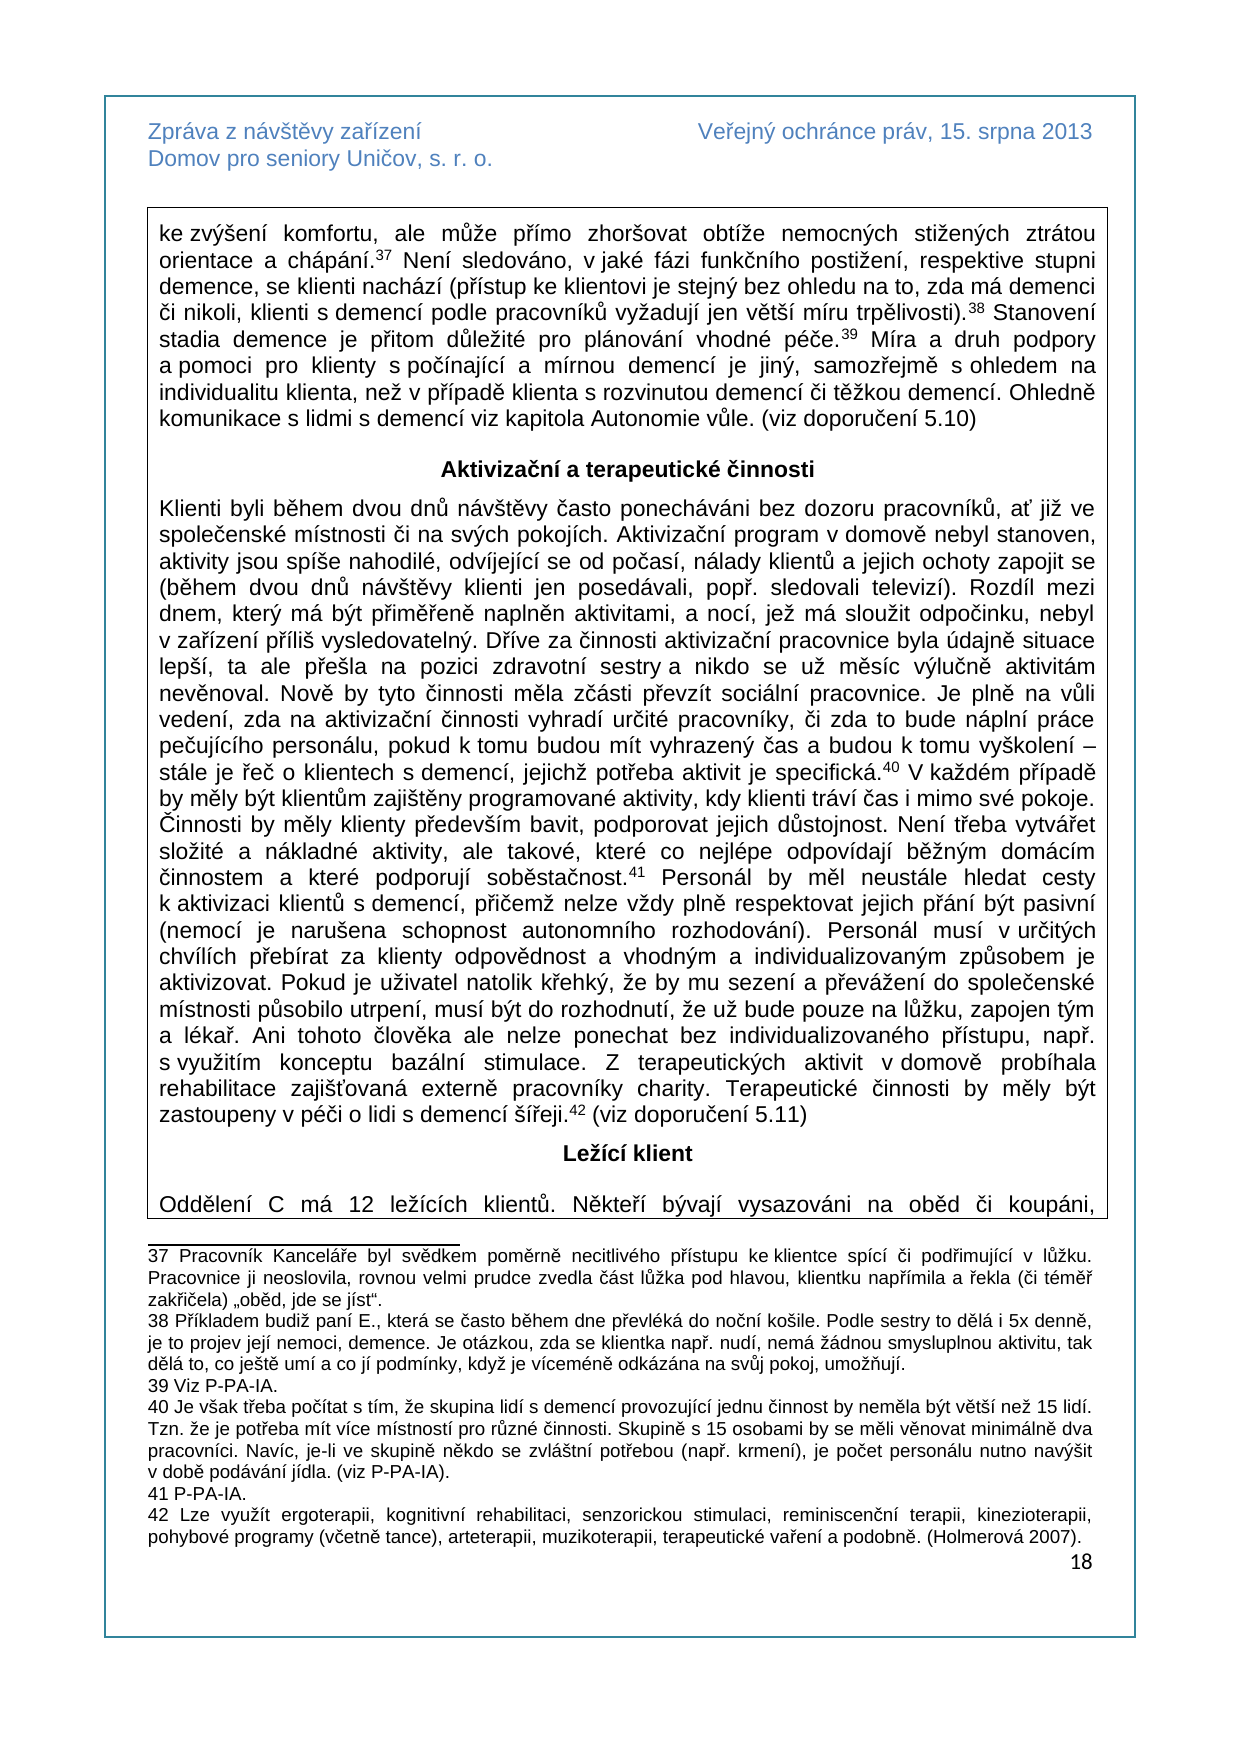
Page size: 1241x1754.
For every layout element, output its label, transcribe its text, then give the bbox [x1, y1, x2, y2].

table_cell Stravování Způsob stravování jedné na pokoji pravidelně se stravující klientky nebyl důstojný a ani bezpečný. Seděla na posteli a polévku jedla z talíře položeného na židli před postelí. (viz doporučení 5.1) Při podávání večeře dostávali klienti místo příboru lžíci, i přesto, že minimálně čtyři klienti večeřící v jídelně byli schopni zvládnout příbor. Nejen vzhledem k druhu večeře (jahodové knedlíky) musí být klientům, kteří toho jsou schopni, umožněn běžný způsob stolování (tedy použití příboru). (viz doporučení 5.2) Některým klientům je jídlo mechanicky upravováno. Tak je mixována strava stabilně paní F., paní V. a paní N., dočasně kvůli zdravotnímu stavu potom paní K. Všechny složky jídla jsou mixovány dohromady, což není dobrou praxí. Takto upravená strava působí značně neesteticky a klienti jsou i chuťově ochuzeni. (viz doporučení 5.3) Část klientů se stravuje ve společné jídelně, hojně je však využíváno stravování na pokojích, a to ať už samostatně se stravujícími klienty, či klienty, kteří jsou krmeni. Právě krmení klienti si odbývají čas stravy v postelích. V dokumentaci nebylo možné nalézt důvody, proč nejsou ke stravě vysazováni. To je přitom obecnou praxí; jen výrazně špatný zdravotní stav odůvodňuje, aby člověk trávil celý den v lůžku a prožíval tam i tak významnou činnost, jako je stolování. V lůžku by měla být strava podávána jen tehdy, rozhodne-li o tom pečující tým společně s lékařem či fyzioterapeutem. Pokud jde o otázku společného stolování, v prvé řadě je třeba ptát se klienta, a není-li schopen úsudku, snažit se, aby klienti trávili čas ve společném prostředí jídelny. Konzumace jídla na pokoji zvyšuje jejich izolovanost, která je již tak značná. (viz doporučení 5.4) Krmení klientů neprobíhalo rychle, klienti měli dostatek času k vychutnání stravy. Lze pouze poukázat na to, že krmící personál nestál klientům v rovině očí, ale nad klienty se skláněl. Rovněž nevhodná je zapnutá televize při obědě; čas stravování by měl skýtat prostor pro běžnou komunikaci, personál by se měl s uživateli bavit, ptát se, jak jim chutná, povzbudit je. Zařízení by mělo důsledně zvažovat, zda z hluku TV mohou klienti profitovat, nebo zda je TV spíše kulisou pro personál. Výše uvedený text nechť je veden především úvahou, že právě jídlo a jeho příjem zůstávají jednou z posledních aktivit a prožitků, kontaktů se světem a zároveň životní nezbytností. Je proto třeba otázkám s tím souvisejícím věnovat dostatečnou pozornost. Malnutrice Vzhledem k tomu, že je demence vysoce energeticky náročné onemocnění, osoby jí trpící i při zvýšeném příjmu stravy při rozvinuté nemoci hubnou a kachektizují. Aktuálně jsou publikovány studie dokazující, že bez přikrmování nemocní Alzheimerovou chorobou hubnou. Hmotnost by se proto měla sledovat i u klientů bez zjevných příznaků demence, neboť právě ztráta hmotnosti (více jak 5 % ročně) může znamenat příznak tohoto onemocnění. Proto se během systematických návštěv zařízení zaměřuji na to, zda si je personál vědom rizika malnutrice a zda má nastavený systém prevence, aby se vzniku malnutrice zabránilo, případně aby byla včas odhalena. Při přijetí klienta do péče domova je prováděn orientační nutriční screening, z pozorované péče však nebylo zřejmé, jak se jeho závěry projevují v poskytované péči. Imobilní klienti nejsou pravidelně váženi (není k dispozici váha pro imobilní pacienty). Neměří se obvody paže, pasu, ani síla svalového stisku, neměří se podkožní tuk. Podle některých výpovědí se opakované nedojídání hlásí vrchní sestře, taková odpověď však nebyla pravidlem. Přestože řada klientů nebyla schopna si sama zajistit příjem tekutin, a byli tak ohroženi dehydratací, nebyl systematicky důsledně sledován příjem tekutin, resp. sledování probíhalo spíše intuitivně. Ještě ve večerních hodinách měla řada klientů nádoby s čajem poloplné, i přesto, že pracovníci klienty obchází a k pití je vybízí. Víceméně intuitivní přístup personálu k problému malnutrice klientů seniorů s demencí musí být nahrazen systémovým a důsledným přístupem, jehož nedílnou součástí je záznamový řád. Pro Vaši další informaci zasílám v příloze informační leták „Malnutrice – riziko a možnosti ochrany v zařízeních sociálních a zdravotních služeb“. (viz doporučení 5.5 - 5.7) Sledování bolesti Pracovníci v přímé péči vidí ve tváři klienta bolest, hmatem zjišťují, které místo klienta bolí. Někteří tuší, že jde o projev nemoci, někteří vypovídali, že „se s tím ale nedá nic dělat“. Bolest klienta se nedokumentuje, informace se nepředávají. (Mezi ordinovanými léky byly léky na bolest, z dokumentace však nebylo zřejmé, jak jsou tato léčiva efektivní, zda došlo ke zmírnění bolesti, či nikoliv). Stávající pozorný přístup k bolesti je potřeba standardizovat a na zjištění reagovat. U klientů s pokročilou demencí není rozpoznání bolesti vždy snadné. Nerozpoznaná a neléčená bolest přitom zásadně zhoršuje kvalitu života klientů a aktuálně negativně ovlivňuje psychický stav a celkový tělesný komfort klientů; opakovaně přitom bylo prokázáno, že u klientů v dlouhodobé péči není detekce bolesti dostatečná, a tudíž léčba neodpovídá potřebám nemocných. Detekce bolesti a její léčba je indikátorem kvality ošetřovatelského péče daného zařízení. (viz doporučení 5.8) Deprese Deprese u lidí vyššího věku bývá skrytá, senioři o ní většinou nemluví, odbornou pomoc psychiatra málokdy vyhledají. Depresivní ladění bývá přitom průvodním jevem velké části demencí, zejména demencí vaskulárního typu. Často se deprese zaměňuje za demenci, protože počáteční příznaky jsou obdobné. Úroveň depresivity velmi ovlivňuje kvalitu života i celkový zdravotní stav, což je důvodem pro její sledování. Někteří klienti v zařízení jsou sledováni a léčeni pro depresi lékařem, u nesledovaných klientů personál jejich smutek popisuje např. jako přirozený projev stáří. Není systematicky sledováno a aktivně zjišťováno, zda jsou klienti v riziku deprese (pouze při přijetí do zařízení je sestrou prováděn vstupní screening psychického stavu klienta). Dobrý tým, především proškolené zdravotní sestry, by přitom měl umět provést kvalitní screening depresivity. (viz doporučení 5.9) Péče o umírajícího Vzhledem k tomu, že je onemocnění demence onemocněním terminálním, je potřeba specificky přistupovat ke klientům (a jejich rodinám) i v konečné fázi jejich života. Paliativní péče je v zařízení velmi okrajovým tématem, více se na péči o umírajícího pečující personál nezaměřuje. Dobré je, že rodinným příslušníkům je např. umožněno v zařízení přespat. Připravenost na klienty s demencí Větší část klientely domova vykazuje různé stupně onemocnění demence a lze téměř s jistotou předpokládat, že tento trend bude přetrvávat. Zařízení však není na tento typ klientů zcela připraveno. Počínaje nevhodným prostředím (viz výše kapitola Prostředí, vybavení), až po nízký počet (neproškoleného) personálu (viz dále kapitola Personál). Péče není založena na nejnovějších poznatcích z oblasti péče o osoby s demencí, je ryze intuitivní, což v případě nemocných demencí neznamená jen nevyužitou příležitost ke zvýšení komfortu, ale může přímo zhoršovat obtíže nemocných stižených ztrátou orientace a chápání. Není sledováno, v jaké fázi funkčního postižení, respektive stupni demence, se klienti nachází (přístup ke klientovi je stejný bez ohledu na to, zda má demenci či nikoli, klienti s demencí podle pracovníků vyžadují jen větší míru trpělivosti). Stanovení stadia demence je přitom důležité pro plánování vhodné péče. Míra a druh podpory a pomoci pro klienty s počínající a mírnou demencí je jiný, samozřejmě s ohledem na individualitu klienta, než v případě klienta s rozvinutou demencí či těžkou demencí. Ohledně komunikace s lidmi s demencí viz kapitola Autonomie vůle. (viz doporučení 5.10) Aktivizační a terapeutické činnosti Klienti byli během dvou dnů návštěvy často ponecháváni bez dozoru pracovníků, ať již ve společenské místnosti či na svých pokojích. Aktivizační program v domově nebyl stanoven, aktivity jsou spíše nahodilé, odvíjející se od počasí, nálady klientů a jejich ochoty zapojit se (během dvou dnů návštěvy klienti jen posedávali, popř. sledovali televizí). Rozdíl mezi dnem, který má být přiměřeně naplněn aktivitami, a nocí, jež má sloužit odpočinku, nebyl v zařízení příliš vysledovatelný. Dříve za činnosti aktivizační pracovnice byla údajně situace lepší, ta ale přešla na pozici zdravotní sestry a nikdo se už měsíc výlučně aktivitám nevěnoval. Nově by tyto činnosti měla zčásti převzít sociální pracovnice. Je plně na vůli vedení, zda na aktivizační činnosti vyhradí určité pracovníky, či zda to bude náplní práce pečujícího personálu, pokud k tomu budou mít vyhrazený čas a budou k tomu vyškolení – stále je řeč o klientech s demencí, jejichž potřeba aktivit je specifická. V každém případě by měly být klientům zajištěny programované aktivity, kdy klienti tráví čas i mimo své pokoje. Činnosti by měly klienty především bavit, podporovat jejich důstojnost. Není třeba vytvářet složité a nákladné aktivity, ale takové, které co nejlépe odpovídají běžným domácím činnostem a které podporují soběstačnost. Personál by měl neustále hledat cesty k aktivizaci klientů s demencí, přičemž nelze vždy plně respektovat jejich přání být pasivní (nemocí je narušena schopnost autonomního rozhodování). Personál musí v určitých chvílích přebírat za klienty odpovědnost a vhodným a individualizovaným způsobem je aktivizovat. Pokud je uživatel natolik křehký, že by mu sezení a převážení do společenské místnosti působilo utrpení, musí být do rozhodnutí, že už bude pouze na lůžku, zapojen tým a lékař. Ani tohoto člověka ale nelze ponechat bez individualizovaného přístupu, např. s využitím konceptu bazální stimulace. Z terapeutických aktivit v domově probíhala rehabilitace zajišťovaná externě pracovníky charity. Terapeutické činnosti by měly být zastoupeny v péči o lidi s demencí šířeji. (viz doporučení 5.11) Ležící klient Oddělení C má 12 ležících klientů. Někteří bývají vysazováni na oběd či koupáni, 4 klientky jsou trvale ležící a nevysazují se vůbec. Velmi častá vertikalizace klientů je přitom velmi důležitá (nedochází potom k patologickým změnám na svalovém tonu a k útlumu posturálních funkcí). Vysazování klientů, nebo alespoň jejich polohování, je nezbytnou součástí ošetřovatelské péče. Je nutné zdůraznit, že trvalý pobyt v lůžku je přijatelný pouze u akutně nemocných (např. s chřipkou) či osob v terminálním stádiu. Ostatní klienty lze na určité fáze dne vysazovat. Je vhodné, aby součástí péče o ležícího klienta byla bazální stimulace. Matrace ležících klientů jsou velmi tenké a pro ležící klienty nevhodné, nadto nejsou opatřeny antidekubitními podložkami, ačkoli v zařízení žije několik klientů identifikovaných z hlediska vzniku proleženin jako rizikových. Záznamy o polohování jsou velmi vágní (jedna čárka za den v kolonce polohování). U klientů s narušením kožní integrity nejsou k dispozici záznamy o stavu rány, její velikosti, průběhu hojení a prováděných převazech. (viz doporučení 5.12) Mikční režim Personál nemá znalost o jednotlivých stupních inkontinence klientů (informace jsou nedostupné ve zdravotnické dokumentaci lékařky), k inkontinenci klientů není v zařízení přistupováno odborně. Klienti užívají různé typy inkontinenčních pomůcek, současně využívají toaletu, jsou-li toho schopni. Nejsou však pravidelně vysazováni, resp. personál nemá jasné zadání, koho vysazovat a koho ne. Cílem správné ošetřovatelské péče by přitom mělo být udržet klienta kontinentním, a to díky správnému režimu. Klient by měl mít možnost se v cca 2hodinových intervalech, i častěji, vymočit. Takto nastavený režim může minimalizovat spotřebu ochranných pomůcek pro inkontinenci, které pak mohou představovat pouze jakousi pojistku. Ošetřovatelky (pracovníci v sociálních službách) by měly mít jasné zadání, koho z klientů jak často vysazovat na (přenosné) WC, komu pomáhat dojít na toaletu a jak často, přičemž komunikační bariéra na straně klienta (klient si neřekne, že potřebuje doprovodit na WC) by neměla být důvodem pro ukončení dopomáhání na toaletu. V pokojích byla u téměř každého lůžka přes den postavena toaletní židle. Personál to vysvětloval tím, že je pro klienty v noci pohodlnější použít toaletní židli, než aby museli chodit na toaletu. Bylo zjištěno, že není zajištěno včasné vynášení těchto toaletních židlí v noci. Klient totiž nemá možnost personál informovat o použití toaletní židle (viz kapitola Bezpečnost, téma signalizace), ta pak pravděpodobně stojí u lůžka klienta až do rána, což nepovažuji za důstojné, byť chápu, že tento systém může být lepší, než budit ostatní klienty na pokoji. Toaletní křesla by v každém případě měla být vynášena mimo pokoje v době stravování klientů, jedí-li na pokoji. Pokud je klient schopen použít toaletu s dopomocí, měl by být personálem podpořen. (viz doporučení 5.13) Zdravotní péče Domov může být poskytovatelem zdravotních služeb ve smyslu § 11 odst. 2 písm. b) zákona o zdravotních službách. Žádám o kopii oznámení krajskému úřadu podle ustanovení § 11 odst. 8 zákona o zdravotních službách. Skladba klientů poskytování zdravotních služeb vyžaduje. Část zdravotních služeb provádí pro domov Oblastní charita Uničov (převazy, rehabilitaci), část zdravotních služeb je poskytována kmenovými zdravotními sestrami. Ty jsou v domově zaměstnány tři (přepočteno na úvazky 2,6) a dále tři sestry mají uzavřeny dohody o provedení práce. Tento počet neumožňuje vždy zajistit přítomnost zdravotnického pracovníka schopného zmíněných výkonů (sestry jsou pouze dostupné na telefonu o víkendech a v noci). V těchto situacích potom podávají léky pracovníci v sociálních službách (dále jen PSS), dokonce aplikují i inzulíny, a sestru kontaktují pouze v případě zhoršení zdravotního stavu klientů. To je nepřípustné překračování zákonných kompetencí PSS, resp. k takovým úkonům je příslušná pouze všeobecná sestra bez odborného dohledu. Vzhledem ke skladbě klientů, potřebě zajištění kontinuity poskytování zdravotní péče a respektování kompetencí jednotlivých skupin pracovníků je nezbytné zajistit přítomnost všeobecné sestry na pracovišti tak, aby obstarala všechny potřebné úkony ošetřovatelské péče. I situace, kdy je sestra v domově přítomna, však vyvolávají pochybnosti ohledně dostatečného počtu zdravotníků, resp. dobrého rozvržení práce. Během návštěvy podávala večerní léky sestra, která současně podávala stravu klientům, jež měla ten den v péči, a rovněž aplikovala inzulíny. Pod tímto časovým tlakem došlo například k tomu, že nechala léky klientům na stolku s tím, aby si je poté sami spolkli. Stalo se tak i u klientky (paní E.), která měla pokročilou demenci, a nebylo tedy možné spolehnout se na to, že si léky sama vezme. Lze tedy uzavřít, že v době návštěvy v domově nebyl zajištěn dostatečný počet zdravotnického personálu (na úrovni všeobecné sestry pracující bez dohledu) tak, aby péče o klienty byla bezpečná a minimalizovalo se riziko chyby. (viz doporučení 5.15) Do domova dochází 1x týdně praktická lékařka, 1x za 2 měsíce psychiatr (ostatní lékařské služby jsou zajišťovány mimo domov). Sestrám není dostupná kompletní zdravotnická dokumentace klientů. Praktická lékařka má veškeré záznamy uložené ve své ordinaci, psychiatr často předává informace pouze ústně. Předávání důležitých informací o zdravotním stavu klientů, týkajících se např. úpravy medikace, jsou předávány pomocí emailů adresovaných ředitelce domova, která je po vytisknutí předává vrchní sestře. Takové předávání informací považuji za zbytečně složité, skrývající v sobě riziko pochybení. Zařízení má na informace právo, všeobecné sestry, mají-li pracovat samostatně, potřebují pro řadu úkonů věrohodné ordinace lékaře. (viz doporučení 5.16) Podávání léků Léky jsou připravovány na základě medikačních listů, za které je zodpovědná vrchní sestra. Léky připravují sestry do speciálních dávkovačů na týden dopředu a poté je přesypávají do jednodenních dávkovačů. Jak již bylo uvedeno, v případě nepřítomnosti sestry ve službě vydávají léky PSS, což je z hlediska práva nepřípustné; taková činnost je vyhrazena pro všeobecnou sestru, která tak činí na základě indikace lékaře a bez odborného dohledu (k právní argumentaci viz výše). Odbornost ostatních pracovníků, které lze v zařízení potkat, na podávání léčivých přípravků nedosahuje (lze si představit snad jen zdravotnického asistenta, a i ten může léčivé přípravky podávat pouze pod odborným dohledem všeobecné sestry). PSS rovněž měly přístup k volně uloženým lékům, včetně psychofarmak, z nichž některá nebyla přiřaditelná k žádnému přítomnému klientovi (klíč od lékárny je na personálem používaném svazku klíčů). (viz doporučení 5.17) Výše uvedený způsob přípravy a výdeje léků nerespektuje základní pravidlo bezpečného podávání léků – ve zdravotnických zařízeních běžně platí, že sestra podává pouze léky, které si sama připravila. Je totiž odpovědností sestry, aby podala léky správně, a pokud si sama léky nenachystá, zvyšuje se riziko, že podá léky odchylně od indikace lékaře. V domově navíc umocněné tím, že se léky přesypávají. [148, 208, 1107, 1218]
